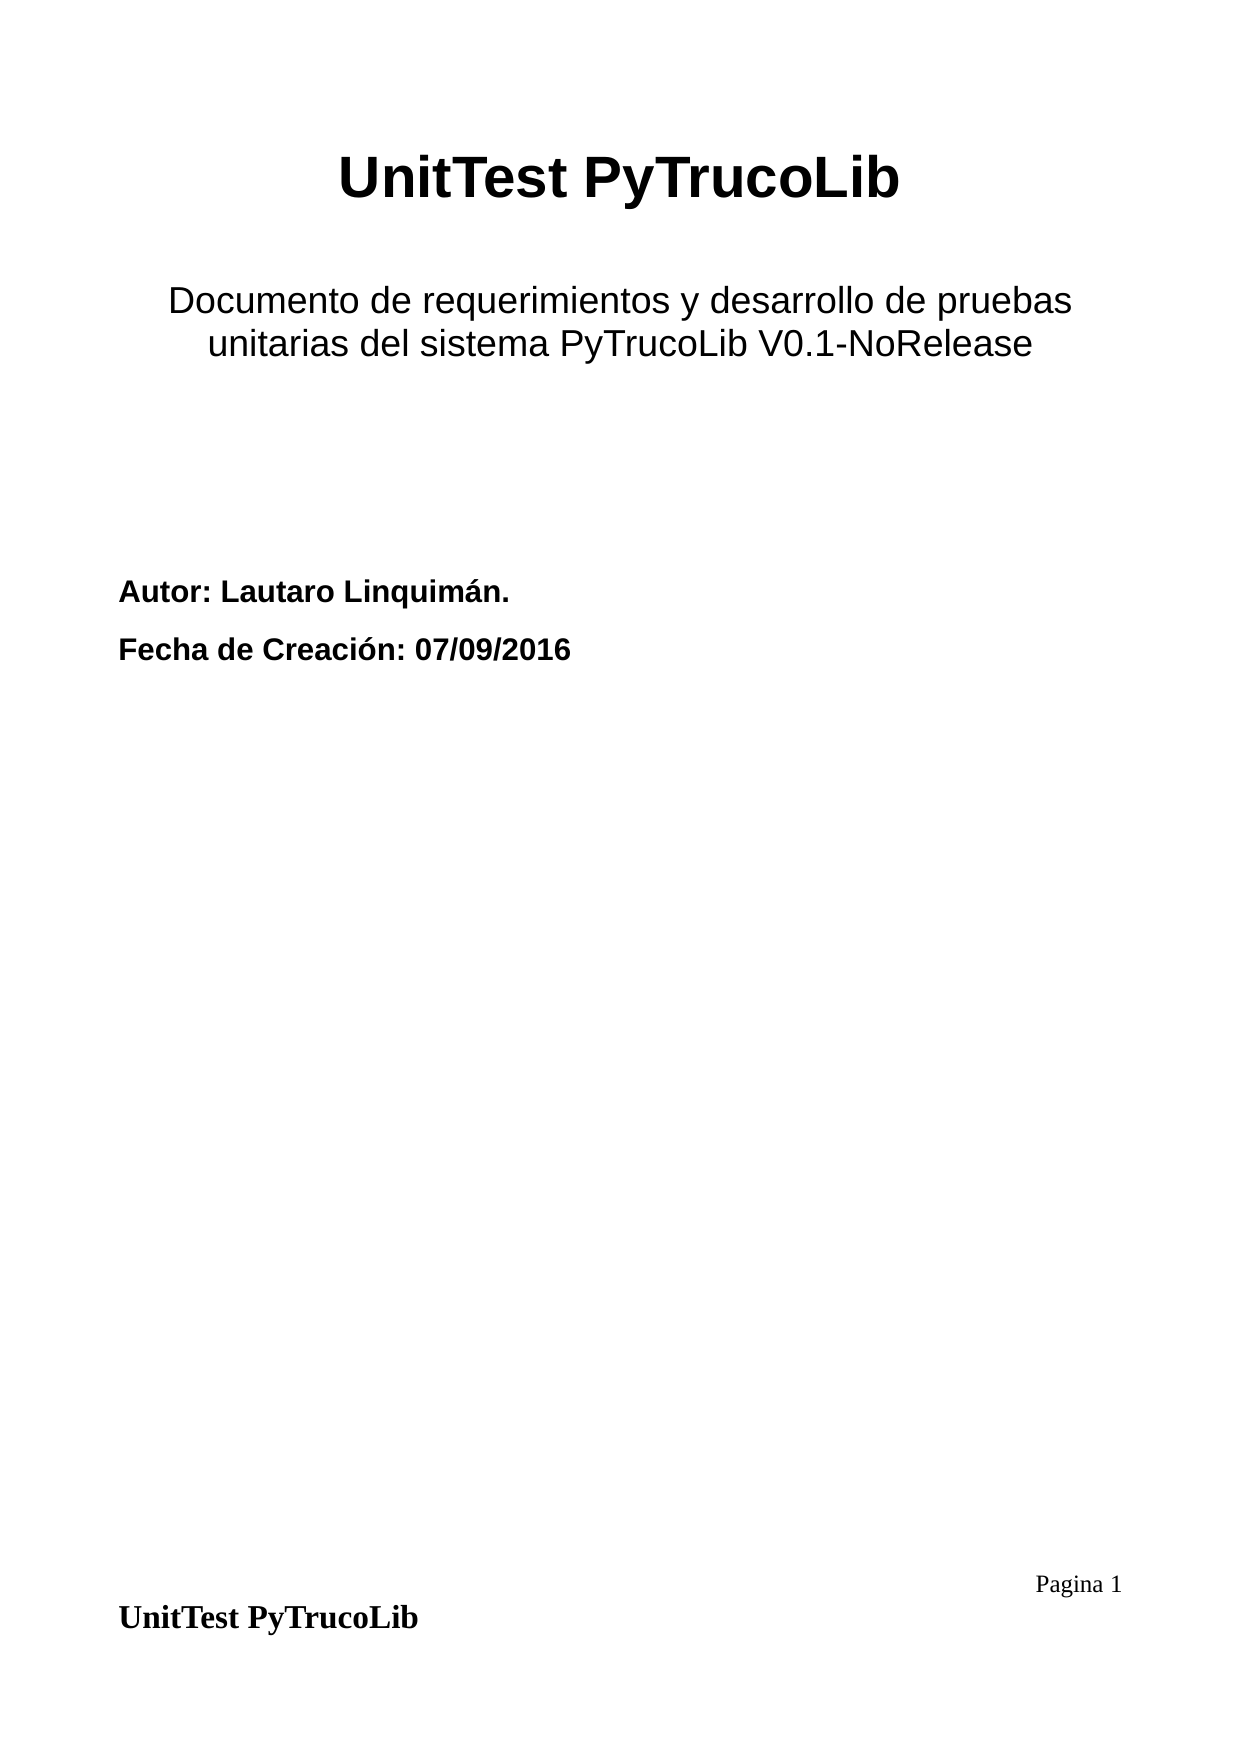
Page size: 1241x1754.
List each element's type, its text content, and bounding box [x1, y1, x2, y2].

title UnitTest PyTrucoLib [118, 143, 1122, 210]
subtitle Documento de requerimientos y desarrollo de pruebas unitarias del sistema PyTrucoLib V0.1-NoRelease [118, 278, 1122, 364]
text Fecha de Creación: 07/09/2016 [118, 631, 1122, 667]
text Autor: Lautaro Linquimán. [118, 573, 1122, 609]
